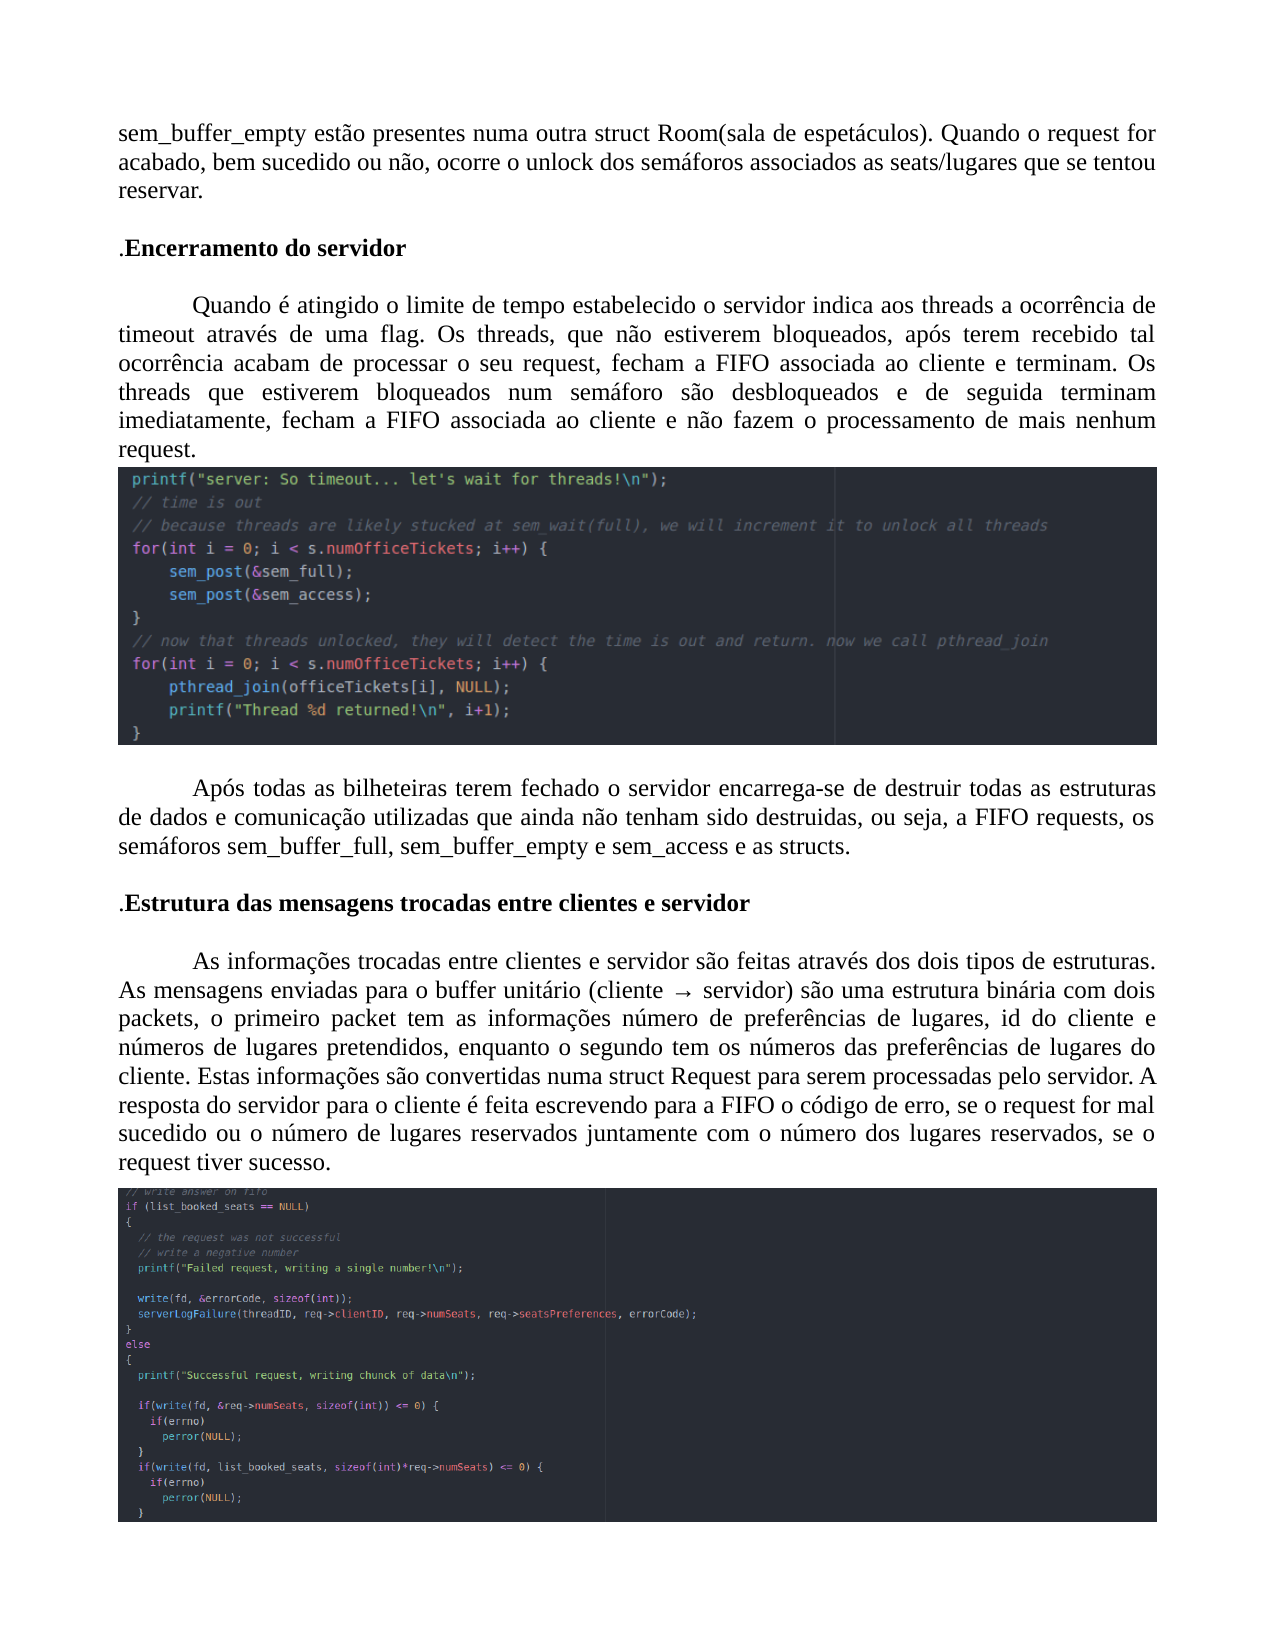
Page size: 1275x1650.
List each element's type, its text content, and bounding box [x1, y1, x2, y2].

text sem_buffer_empty estão presentes numa outra struct Room(sala de espetáculos). Quando o request for acabado, bem sucedido ou não, ocorre o unlock dos semáforos associados as seats/lugares que se tentou reservar. [118, 118, 1157, 204]
text Quando é atingido o limite de tempo estabelecido o servidor indica aos threads a ocorrência de timeout através de uma flag. Os threads, que não estiverem bloqueados, após terem recebido tal ocorrência acabam de processar o seu request, fecham a FIFO associada ao cliente e terminam. Os threads que estiverem bloqueados num semáforo são desbloqueados e de seguida terminam imediatamente, fecham a FIFO associada ao cliente e não fazem o processamento de mais nenhum request. [118, 291, 1157, 463]
picture [118, 467, 1157, 745]
text As informações trocadas entre clientes e servidor são feitas através dos dois tipos de estruturas. As mensagens enviadas para o buffer unitário (cliente → servidor) são uma estrutura binária com dois packets, o primeiro packet tem as informações número de preferências de lugares, id do cliente e números de lugares pretendidos, enquanto o segundo tem os números das preferências de lugares do cliente. Estas informações são convertidas numa struct Request para serem processadas pelo servidor. A resposta do servidor para o cliente é feita escrevendo para a FIFO o código de erro, se o request for mal sucedido ou o número de lugares reservados juntamente com o número dos lugares reservados, se o request tiver sucesso. [118, 946, 1157, 1176]
picture [118, 1188, 1157, 1522]
text Após todas as bilheteiras terem fechado o servidor encarrega-se de destruir todas as estruturas de dados e comunicação utilizadas que ainda não tenham sido destruidas, ou seja, a FIFO requests, os semáforos sem_buffer_full, sem_buffer_empty e sem_access e as structs. [118, 773, 1157, 860]
text .Estrutura das mensagens trocadas entre clientes e servidor [118, 888, 1157, 917]
text .Encerramento do servidor [118, 233, 1157, 262]
